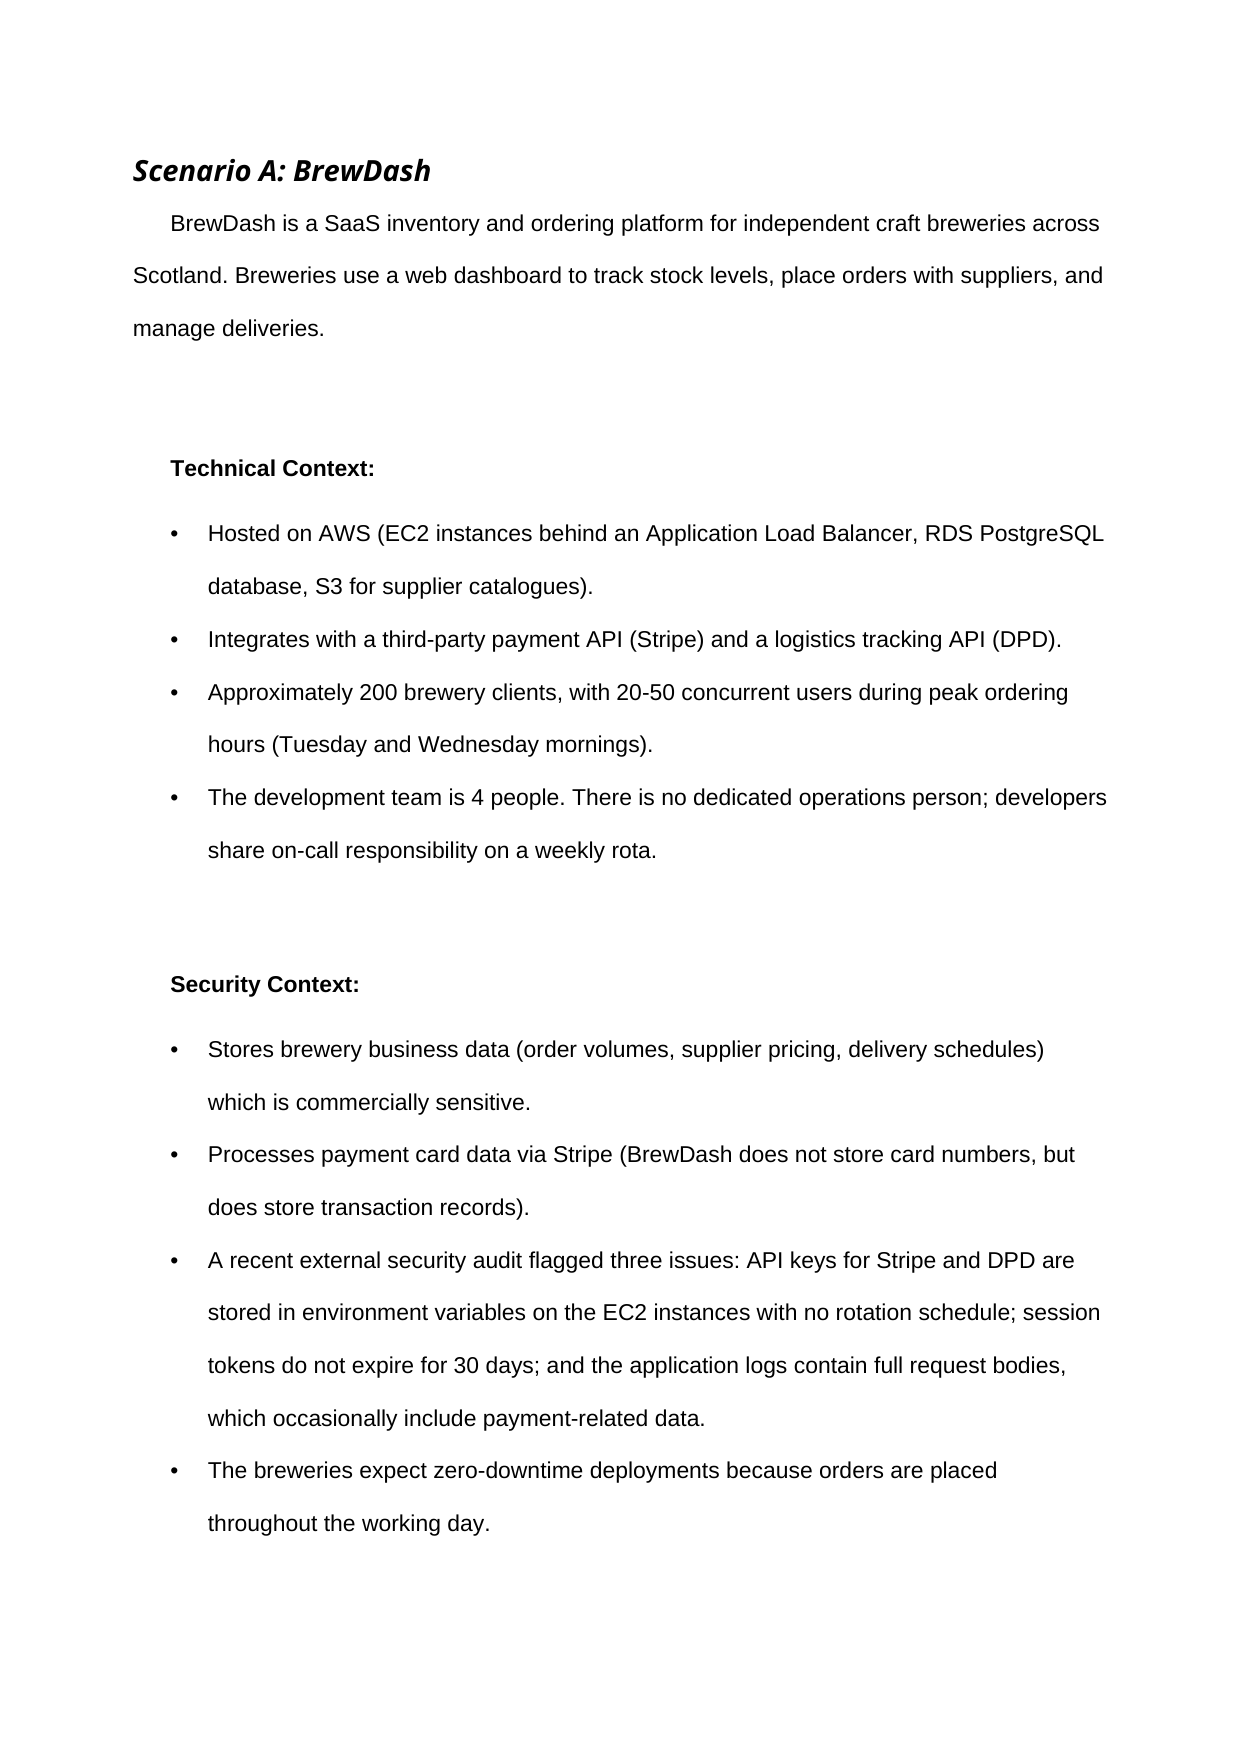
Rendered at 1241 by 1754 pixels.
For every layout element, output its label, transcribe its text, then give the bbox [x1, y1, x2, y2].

text Technical Context: [133, 455, 1108, 481]
list Stores brewery business data (order volumes, supplier pricing, delivery schedules) which is commercially sensitive. [170, 1036, 1108, 1115]
list Processes payment card data via Stripe (BrewDash does not store card numbers, but does store transaction records). [170, 1141, 1108, 1220]
list The breweries expect zero-downtime deployments because orders are placed throughout the working day. [170, 1457, 1108, 1536]
list Hosted on AWS (EC2 instances behind an Application Load Balancer, RDS PostgreSQL database, S3 for supplier catalogues). [170, 520, 1108, 599]
list Approximately 200 brewery clients, with 20-50 concurrent users during peak ordering hours (Tuesday and Wednesday mornings). [170, 678, 1108, 757]
list A recent external security audit flagged three issues: API keys for Stripe and DPD are stored in environment variables on the EC2 instances with no rotation schedule; session tokens do not expire for 30 days; and the application logs contain full request bodies, which occasionally include payment-related data. [170, 1247, 1108, 1431]
subtitle Scenario A: BrewDash [133, 150, 1108, 190]
text BrewDash is a SaaS inventory and ordering platform for independent craft breweries across Scotland. Breweries use a web dashboard to track stock levels, place orders with suppliers, and manage deliveries. [133, 209, 1108, 341]
list The development team is 4 people. There is no dedicated operations person; developers share on-call responsibility on a weekly rota. [170, 784, 1108, 863]
text Security Context: [133, 971, 1108, 997]
list Integrates with a third-party payment API (Stripe) and a logistics tracking API (DPD). [170, 626, 1108, 652]
